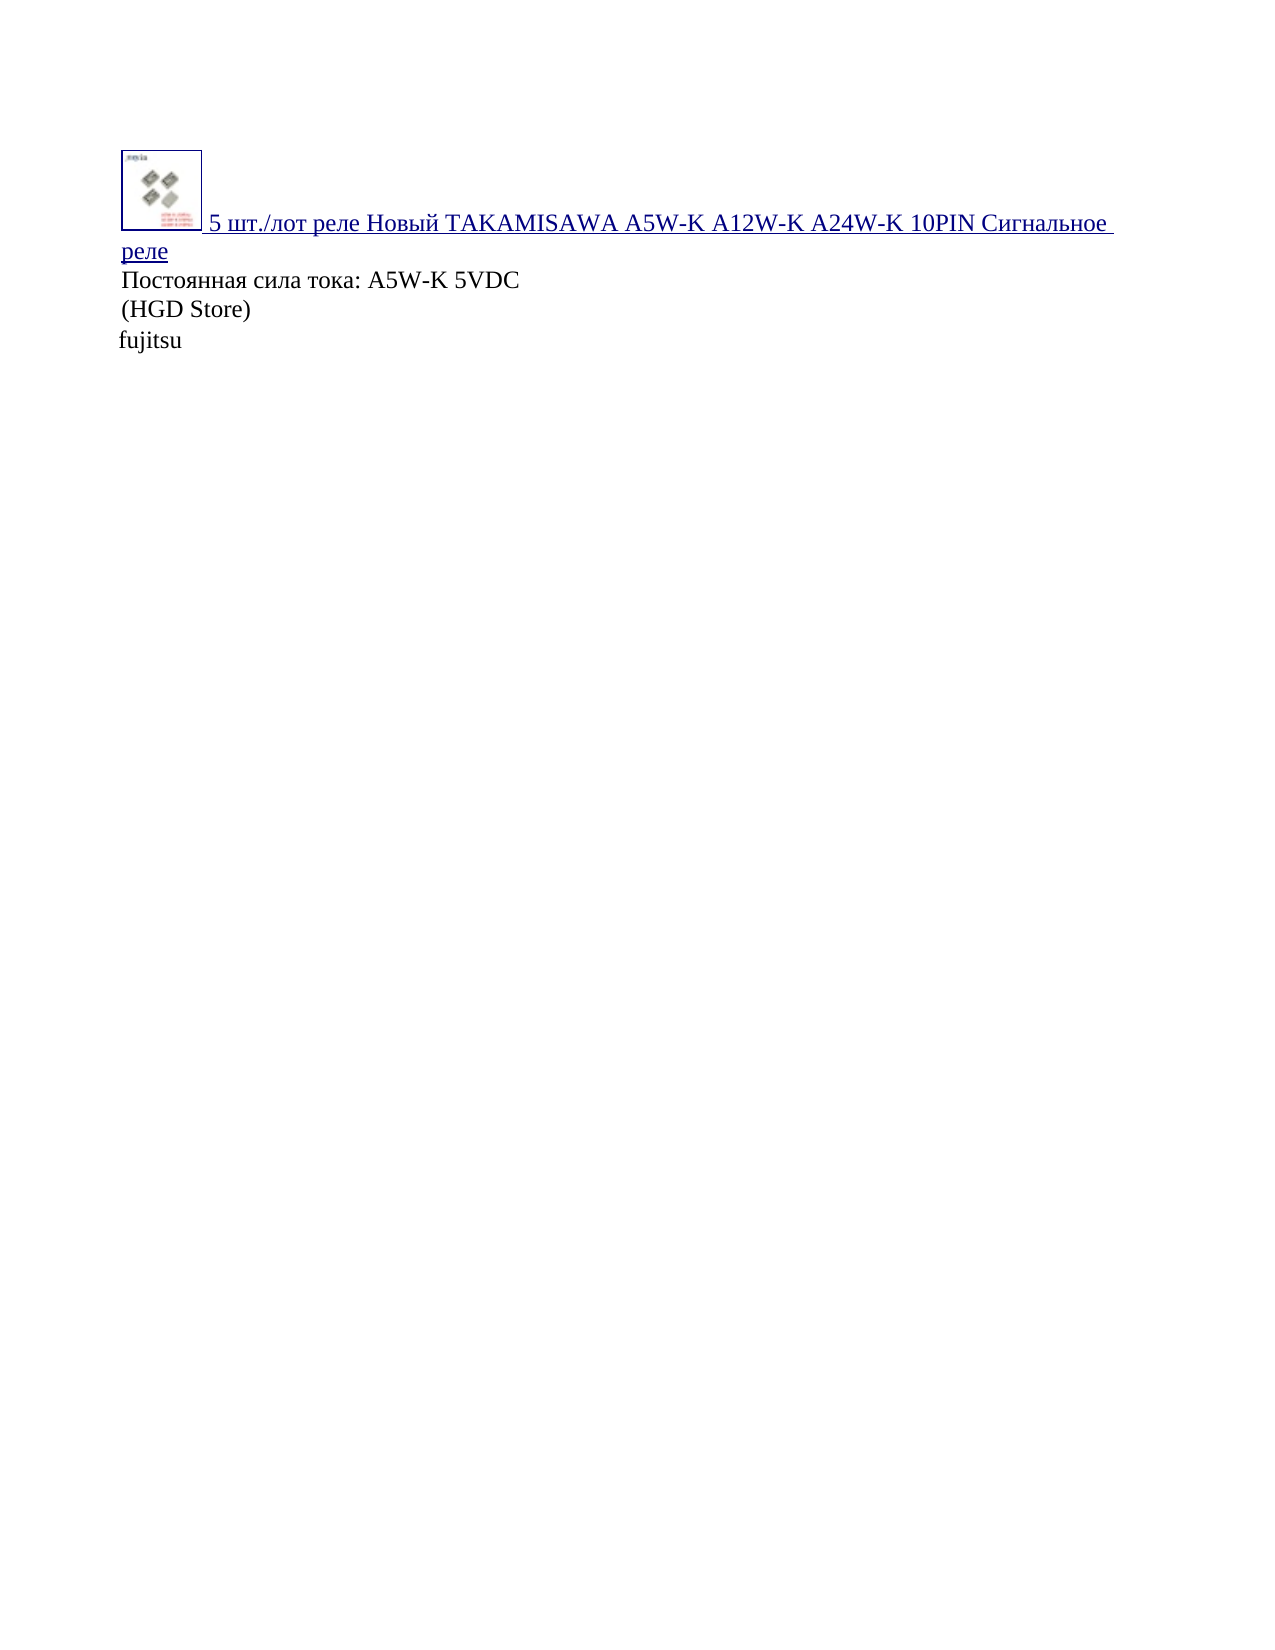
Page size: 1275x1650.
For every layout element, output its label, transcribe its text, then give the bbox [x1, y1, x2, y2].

table_header 5 шт./лот реле Новый TAKAMISAWA A5W-K A12W-K A24W-K 10PIN Сигнальное реле Постоянная сила тока: A5W-K 5VDC (HGD Store) [118, 147, 1141, 326]
text fujitsu [118, 326, 1157, 354]
picture [123, 151, 201, 229]
table_header [1141, 147, 1157, 326]
